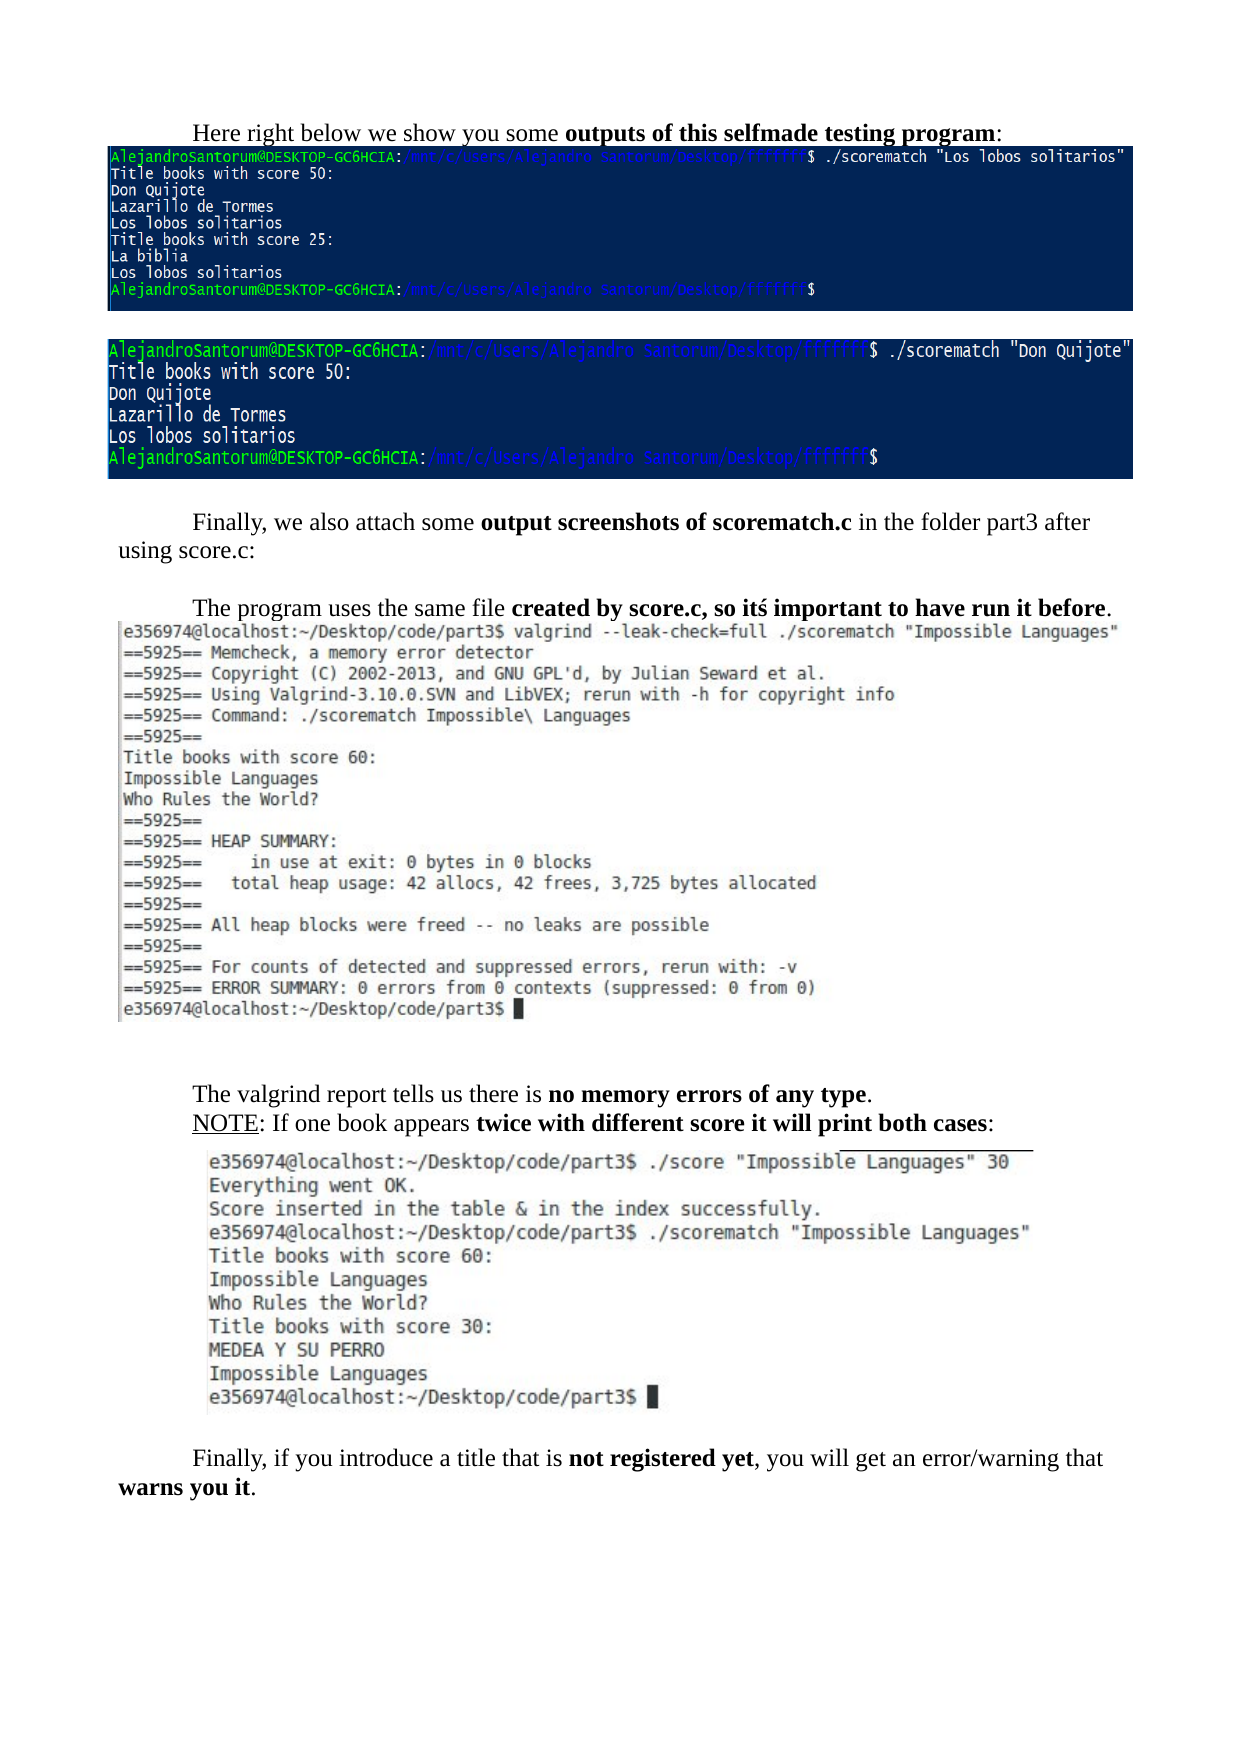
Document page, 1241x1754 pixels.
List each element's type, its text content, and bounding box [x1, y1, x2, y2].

text NOTE: If one book appears twice with different score it will print both cases: [118, 1108, 1122, 1136]
picture [107, 339, 1133, 479]
text The program uses the same file created by score.c, so itś important to have run it before. [118, 593, 1122, 621]
picture [118, 621, 1123, 1022]
text Finally, if you introduce a title that is not registered yet, you will get an error/warning that warns you it. [118, 1443, 1122, 1501]
text Here right below we show you some outputs of this selfmade testing program: [118, 118, 1122, 146]
text Finally, we also attach some output screenshots of scorematch.c in the folder part3 after using score.c: [118, 507, 1122, 564]
text The valgrind report tells us there is no memory errors of any type. [118, 1079, 1122, 1108]
picture [107, 146, 1133, 311]
picture [206, 1150, 1034, 1415]
